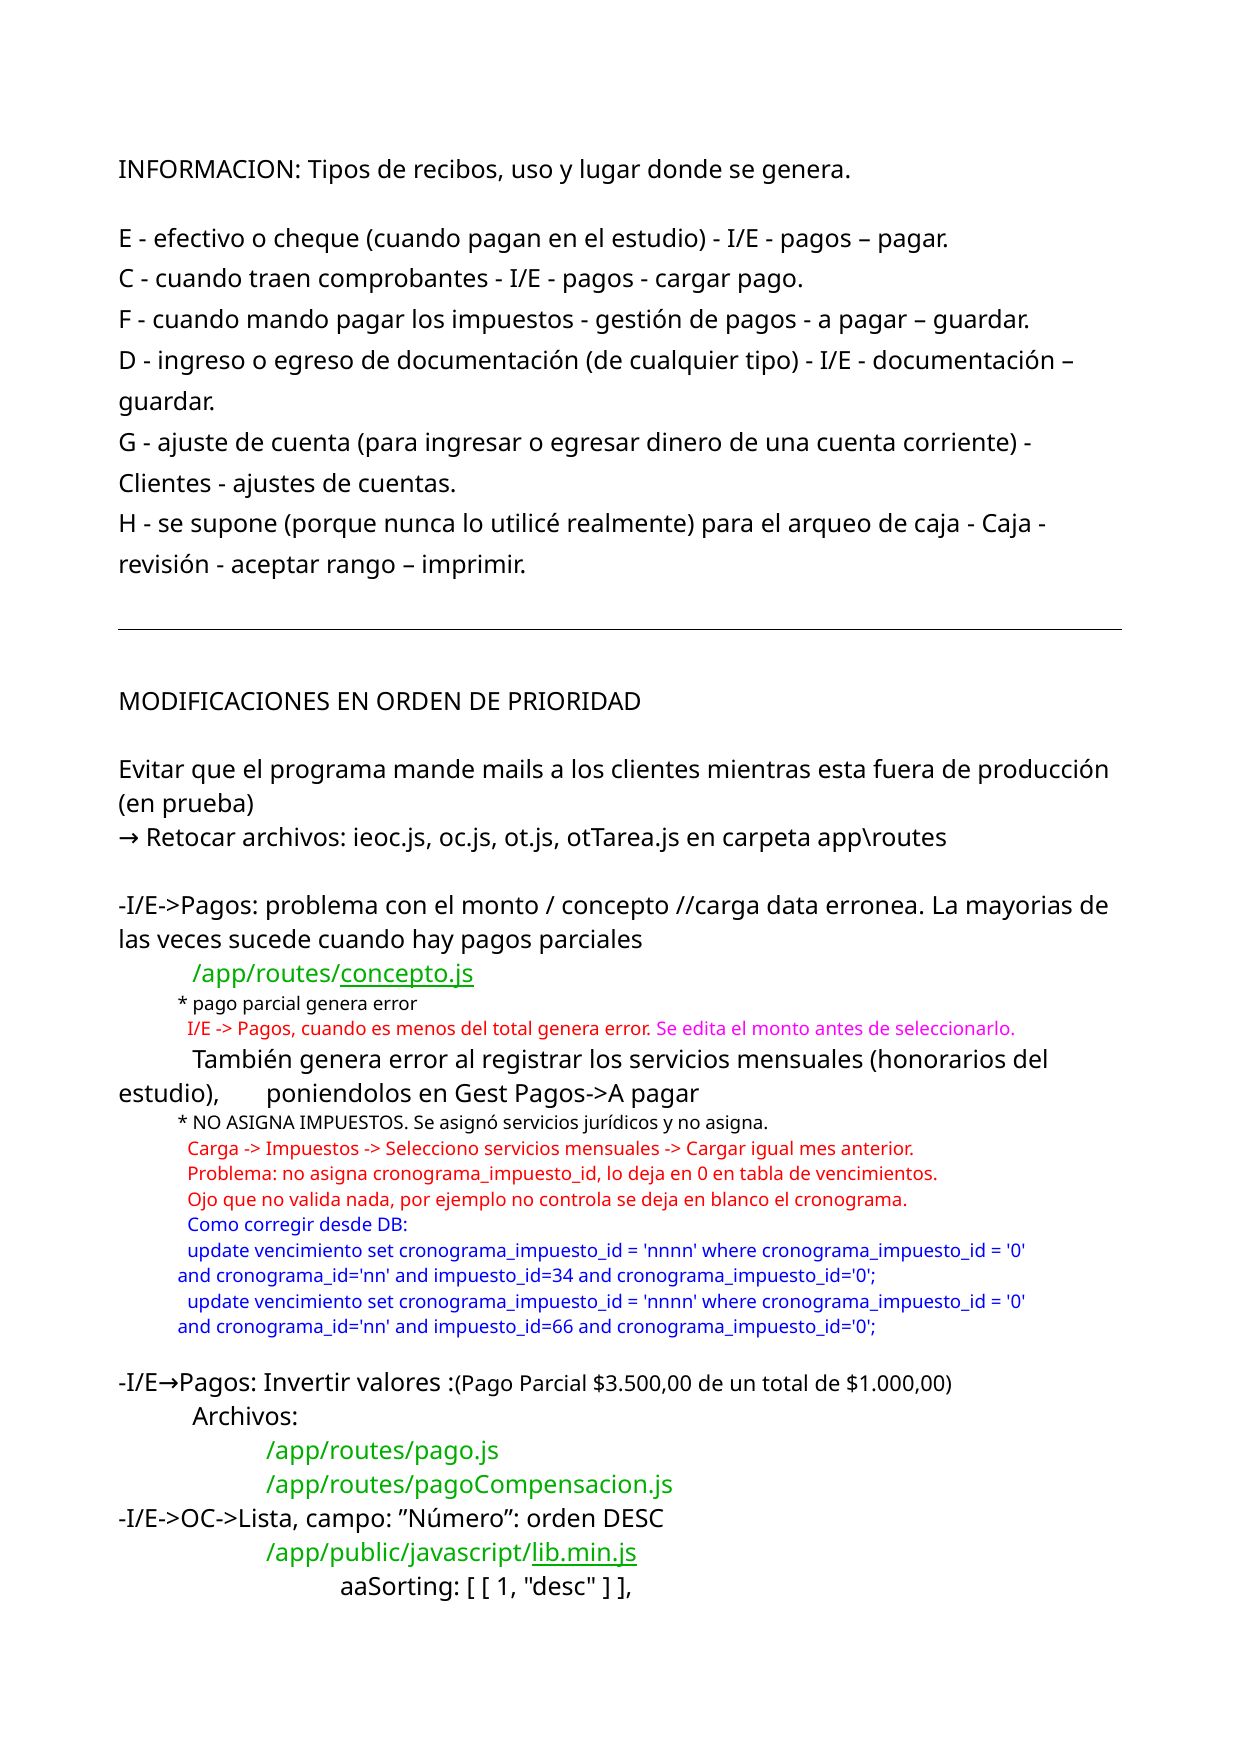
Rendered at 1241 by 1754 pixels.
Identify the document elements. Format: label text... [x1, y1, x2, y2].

text G - ajuste de cuenta (para ingresar o egresar dinero de una cuenta corriente) - Clientes - ajustes de cuentas. [118, 424, 1122, 499]
text /app/routes/pago.js [118, 1433, 1122, 1467]
text C - cuando traen comprobantes - I/E - pagos - cargar pago. [118, 261, 1122, 295]
text -I/E→Pagos: Invertir valores :(Pago Parcial $3.500,00 de un total de $1.000,00) [118, 1364, 1122, 1399]
text H - se supone (porque nunca lo utilicé realmente) para el arqueo de caja - Caja - revisión - aceptar rango – imprimir. [118, 506, 1122, 581]
text Evitar que el programa mande mails a los clientes mientras esta fuera de producción (en prueba) [118, 752, 1122, 820]
text Carga -> Impuestos -> Selecciono servicios mensuales -> Cargar igual mes anterior. [177, 1135, 1063, 1160]
text * pago parcial genera error [177, 990, 1063, 1016]
text Como corregir desde DB: [177, 1211, 1063, 1237]
text /app/routes/concepto.js [118, 956, 1122, 990]
text E - efectivo o cheque (cuando pagan en el estudio) - I/E - pagos – pagar. [118, 220, 1122, 254]
text MODIFICACIONES EN ORDEN DE PRIORIDAD [118, 684, 1122, 718]
text Problema: no asigna cronograma_impuesto_id, lo deja en 0 en tabla de vencimientos. [177, 1160, 1063, 1186]
text D - ingreso o egreso de documentación (de cualquier tipo) - I/E - documentación – guardar. [118, 343, 1122, 418]
text También genera error al registrar los servicios mensuales (honorarios del estudio), poniendolos en Gest Pagos->A pagar [118, 1041, 1122, 1109]
text /app/public/javascript/lib.min.js [118, 1535, 1122, 1569]
text -I/E->OC->Lista, campo: ”Número”: orden DESC [118, 1501, 1122, 1535]
text → Retocar archivos: ieoc.js, oc.js, ot.js, otTarea.js en carpeta app\routes [118, 820, 1122, 854]
text /app/routes/pagoCompensacion.js [118, 1467, 1122, 1501]
text Ojo que no valida nada, por ejemplo no controla se deja en blanco el cronograma. [177, 1186, 1063, 1211]
text * NO ASIGNA IMPUESTOS. Se asignó servicios jurídicos y no asigna. [177, 1109, 1063, 1135]
text INFORMACION: Tipos de recibos, uso y lugar donde se genera. [118, 152, 1122, 186]
text aaSorting: [ [ 1, "desc" ] ], [118, 1569, 1122, 1603]
text -I/E->Pagos: problema con el monto / concepto //carga data erronea. La mayorias de las veces sucede cuando hay pagos parciales [118, 888, 1122, 956]
text update vencimiento set cronograma_impuesto_id = 'nnnn' where cronograma_impuesto_id = '0' and cronograma_id='nn' and impuesto_id=66 and cronograma_impuesto_id='0'; [177, 1288, 1063, 1339]
text F - cuando mando pagar los impuestos - gestión de pagos - a pagar – guardar. [118, 302, 1122, 336]
text I/E -> Pagos, cuando es menos del total genera error. Se edita el monto antes de seleccionarlo. [177, 1016, 1063, 1041]
text Archivos: [118, 1399, 1122, 1433]
text update vencimiento set cronograma_impuesto_id = 'nnnn' where cronograma_impuesto_id = '0' and cronograma_id='nn' and impuesto_id=34 and cronograma_impuesto_id='0'; [177, 1237, 1063, 1288]
